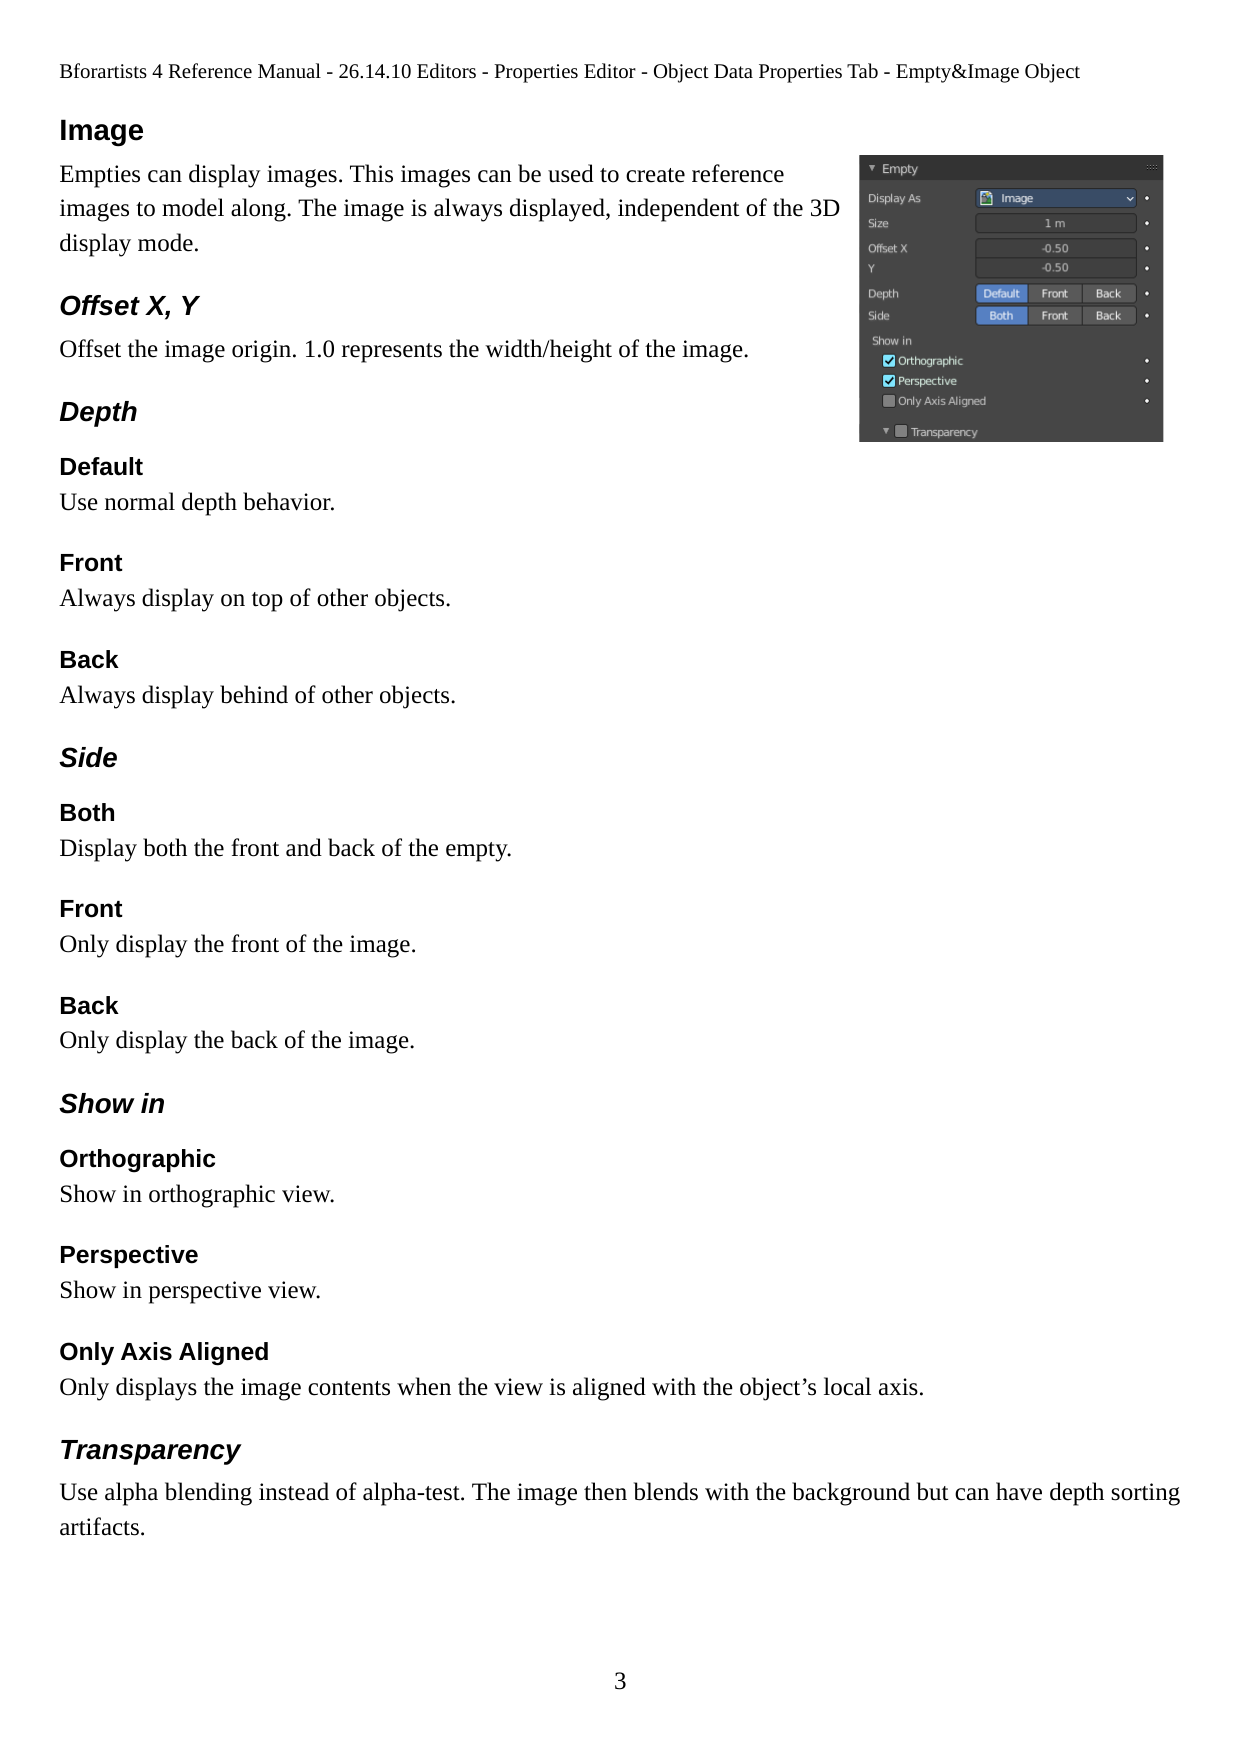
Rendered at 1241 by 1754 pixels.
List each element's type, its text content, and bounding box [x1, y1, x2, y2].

text Use normal depth behavior. [59, 487, 1181, 516]
subtitle Show in [59, 1087, 1181, 1119]
subtitle Front [59, 894, 1181, 923]
subtitle [1164, 289, 1181, 321]
subtitle Only Axis Aligned [59, 1337, 1181, 1365]
text Only display the back of the image. [59, 1026, 1181, 1054]
subtitle [1164, 395, 1181, 427]
subtitle Depth [59, 395, 859, 427]
subtitle Side [59, 741, 1181, 773]
text Offset the image origin. 1.0 represents the width/height of the image. [59, 334, 859, 362]
subtitle Front [59, 548, 1181, 577]
text Always display on top of other objects. [59, 583, 1181, 612]
subtitle Perspective [59, 1240, 1181, 1269]
text Use alpha blending instead of alpha-test. The image then blends with the background but can have depth sorting artifacts. [59, 1477, 1181, 1541]
text Empties can display images. This images can be used to create reference images to model along. The image is always displayed, independent of the 3D display mode. [59, 159, 859, 257]
subtitle Orthographic [59, 1144, 1181, 1173]
subtitle Transparency [59, 1433, 1181, 1465]
subtitle Back [59, 991, 1181, 1019]
subtitle Both [59, 798, 1181, 827]
subtitle Offset X, Y [59, 289, 859, 321]
text Show in orthographic view. [59, 1179, 1181, 1208]
text Only displays the image contents when the view is aligned with the object’s local axis. [59, 1372, 1181, 1400]
text Always display behind of other objects. [59, 680, 1181, 708]
text Only display the front of the image. [59, 929, 1181, 958]
subtitle Image [59, 113, 1181, 146]
subtitle Back [59, 645, 1181, 673]
picture [859, 155, 1164, 442]
subtitle Default [59, 452, 1181, 481]
text Show in perspective view. [59, 1275, 1181, 1304]
text Display both the front and back of the empty. [59, 833, 1181, 862]
